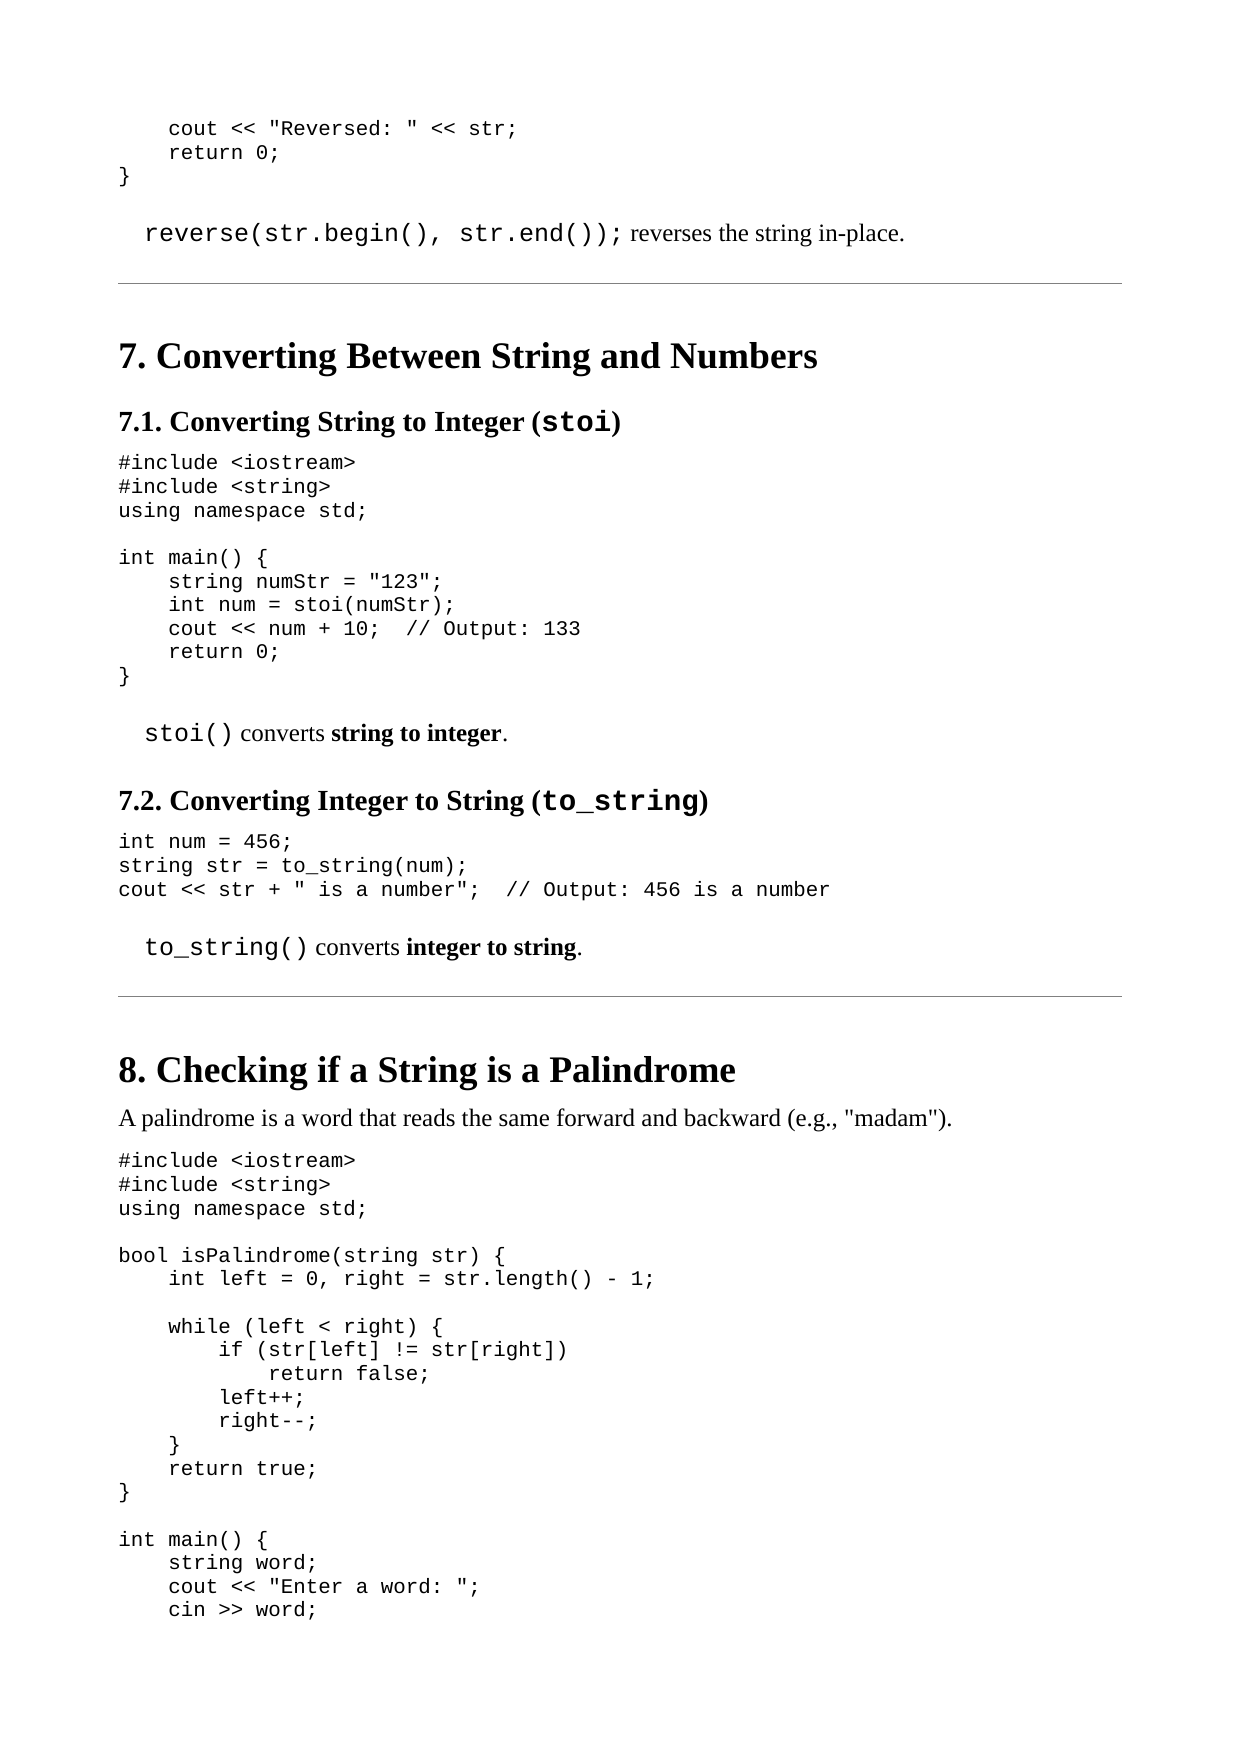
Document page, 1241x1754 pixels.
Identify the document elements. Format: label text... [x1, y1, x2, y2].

text int main() { [118, 547, 1122, 571]
text using namespace std; [118, 1197, 1122, 1221]
text #include <iostream> [118, 1150, 1122, 1174]
text int main() { [118, 1528, 1122, 1552]
text string numStr = "123"; [118, 571, 1122, 594]
text while (left < right) { [118, 1316, 1122, 1339]
text string word; [118, 1552, 1122, 1576]
text } [118, 165, 1122, 189]
text #include <string> [118, 1174, 1122, 1197]
text } [118, 1434, 1122, 1458]
text #include <iostream> [118, 452, 1122, 476]
text return 0; [118, 142, 1122, 165]
text return 0; [118, 642, 1122, 665]
text cout << str + " is a number"; // Output: 456 is a number [118, 879, 1122, 902]
text return false; [118, 1363, 1122, 1387]
text 🔹 reverse(str.begin(), str.end()); reverses the string in-place. [118, 218, 1122, 249]
text 🔹 to_string() converts integer to string. [118, 932, 1122, 963]
text cout << num + 10; // Output: 133 [118, 618, 1122, 642]
subtitle 8. Checking if a String is a Palindrome [118, 1047, 1122, 1090]
text } [118, 665, 1122, 689]
subtitle 7.1. Converting String to Integer (stoi) [118, 404, 1122, 440]
text A palindrome is a word that reads the same forward and backward (e.g., "madam"). [118, 1103, 1122, 1131]
subtitle 7. Converting Between String and Numbers [118, 334, 1122, 377]
subtitle 7.2. Converting Integer to String (to_string) [118, 783, 1122, 819]
text int left = 0, right = str.length() - 1; [118, 1268, 1122, 1292]
text left++; [118, 1387, 1122, 1410]
text if (str[left] != str[right]) [118, 1339, 1122, 1363]
text #include <string> [118, 476, 1122, 500]
text cout << "Enter a word: "; [118, 1576, 1122, 1599]
text cin >> word; [118, 1599, 1122, 1623]
text return true; [118, 1458, 1122, 1481]
text int num = stoi(numStr); [118, 594, 1122, 618]
text using namespace std; [118, 500, 1122, 523]
text 🔹 stoi() converts string to integer. [118, 718, 1122, 749]
text right--; [118, 1410, 1122, 1434]
text } [118, 1481, 1122, 1505]
text cout << "Reversed: " << str; [118, 118, 1122, 142]
text string str = to_string(num); [118, 855, 1122, 879]
text bool isPalindrome(string str) { [118, 1245, 1122, 1268]
text int num = 456; [118, 831, 1122, 855]
